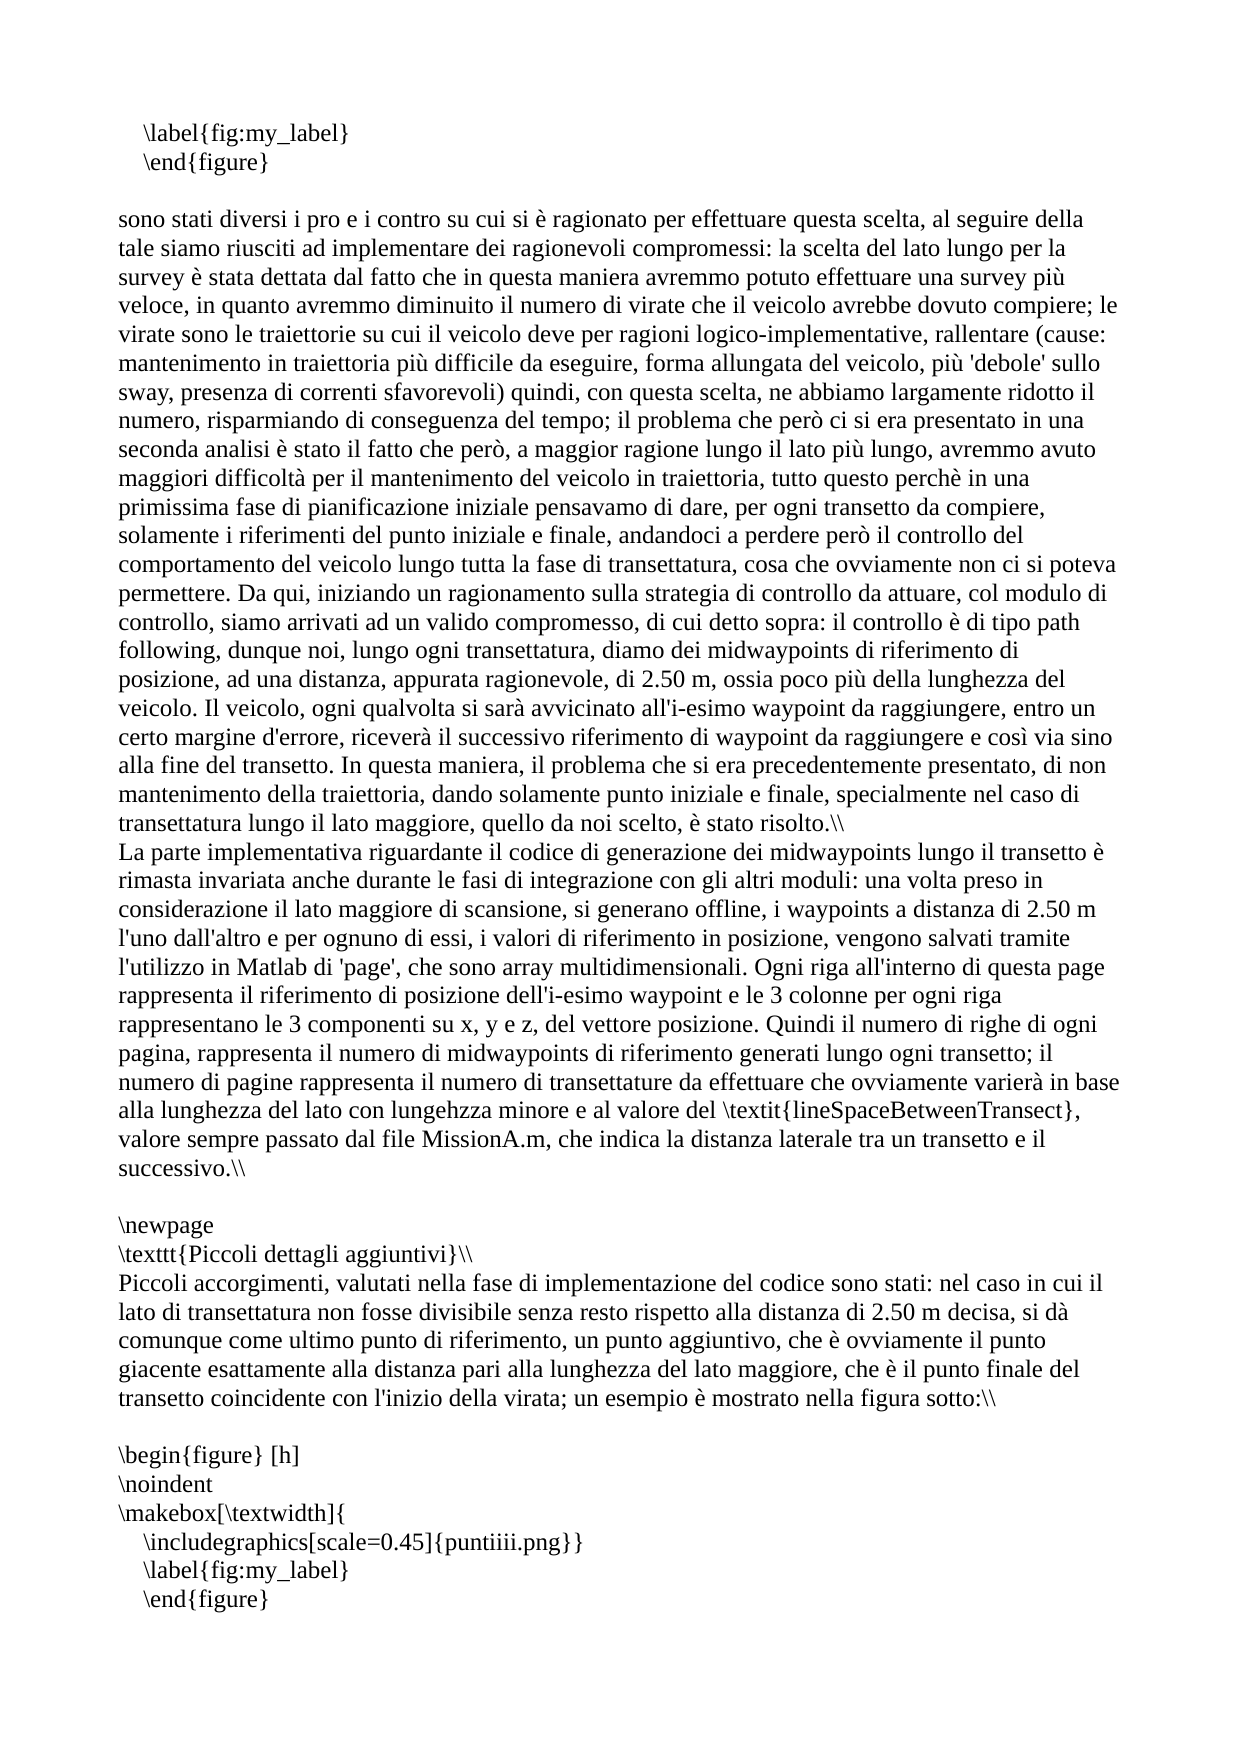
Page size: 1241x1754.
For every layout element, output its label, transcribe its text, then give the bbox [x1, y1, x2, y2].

text \label{fig:my_label} \end{figure} sono stati diversi i pro e i contro su cui si è ragionato per effettuare questa scelta, al seguire della tale siamo riusciti ad implementare dei ragionevoli compromessi: la scelta del lato lungo per la survey è stata dettata dal fatto che in questa maniera avremmo potuto effettuare una survey più veloce, in quanto avremmo diminuito il numero di virate che il veicolo avrebbe dovuto compiere; le virate sono le traiettorie su cui il veicolo deve per ragioni logico-implementative, rallentare (cause: mantenimento in traiettoria più difficile da eseguire, forma allungata del veicolo, più 'debole' sullo sway, presenza di correnti sfavorevoli) quindi, con questa scelta, ne abbiamo largamente ridotto il numero, risparmiando di conseguenza del tempo; il problema che però ci si era presentato in una seconda analisi è stato il fatto che però, a maggior ragione lungo il lato più lungo, avremmo avuto maggiori difficoltà per il mantenimento del veicolo in traiettoria, tutto questo perchè in una primissima fase di pianificazione iniziale pensavamo di dare, per ogni transetto da compiere, solamente i riferimenti del punto iniziale e finale, andandoci a perdere però il controllo del comportamento del veicolo lungo tutta la fase di transettatura, cosa che ovviamente non ci si poteva permettere. Da qui, iniziando un ragionamento sulla strategia di controllo da attuare, col modulo di controllo, siamo arrivati ad un valido compromesso, di cui detto sopra: il controllo è di tipo path following, dunque noi, lungo ogni transettatura, diamo dei midwaypoints di riferimento di posizione, ad una distanza, appurata ragionevole, di 2.50 m, ossia poco più della lunghezza del veicolo. Il veicolo, ogni qualvolta si sarà avvicinato all'i-esimo waypoint da raggiungere, entro un certo margine d'errore, riceverà il successivo riferimento di waypoint da raggiungere e così via sino alla fine del transetto. In questa maniera, il problema che si era precedentemente presentato, di non mantenimento della traiettoria, dando solamente punto iniziale e finale, specialmente nel caso di transettatura lungo il lato maggiore, quello da noi scelto, è stato risolto.\\ La parte implementativa riguardante il codice di generazione dei midwaypoints lungo il transetto è rimasta invariata anche durante le fasi di integrazione con gli altri moduli: una volta preso in considerazione il lato maggiore di scansione, si generano offline, i waypoints a distanza di 2.50 m l'uno dall'altro e per ognuno di essi, i valori di riferimento in posizione, vengono salvati tramite l'utilizzo in Matlab di 'page', che sono array multidimensionali. Ogni riga all'interno di questa page rappresenta il riferimento di posizione dell'i-esimo waypoint e le 3 colonne per ogni riga rappresentano le 3 componenti su x, y e z, del vettore posizione. Quindi il numero di righe di ogni pagina, rappresenta il numero di midwaypoints di riferimento generati lungo ogni transetto; il numero di pagine rappresenta il numero di transettature da effettuare che ovviamente varierà in base alla lunghezza del lato con lungehzza minore e al valore del \textit{lineSpaceBetweenTransect}, valore sempre passato dal file MissionA.m, che indica la distanza laterale tra un transetto e il successivo.\\ \newpage \texttt{Piccoli dettagli aggiuntivi}\\ Piccoli accorgimenti, valutati nella fase di implementazione del codice sono stati: nel caso in cui il lato di transettatura non fosse divisibile senza resto rispetto alla distanza di 2.50 m decisa, si dà comunque come ultimo punto di riferimento, un punto aggiuntivo, che è ovviamente il punto giacente esattamente alla distanza pari alla lunghezza del lato maggiore, che è il punto finale del transetto coincidente con l'inizio della virata; un esempio è mostrato nella figura sotto:\\ \begin{figure} [h] \noindent \makebox[\textwidth]{ \includegraphics[scale=0.45]{puntiiii.png}} \label{fig:my_label} \end{figure} [118, 118, 1122, 1613]
